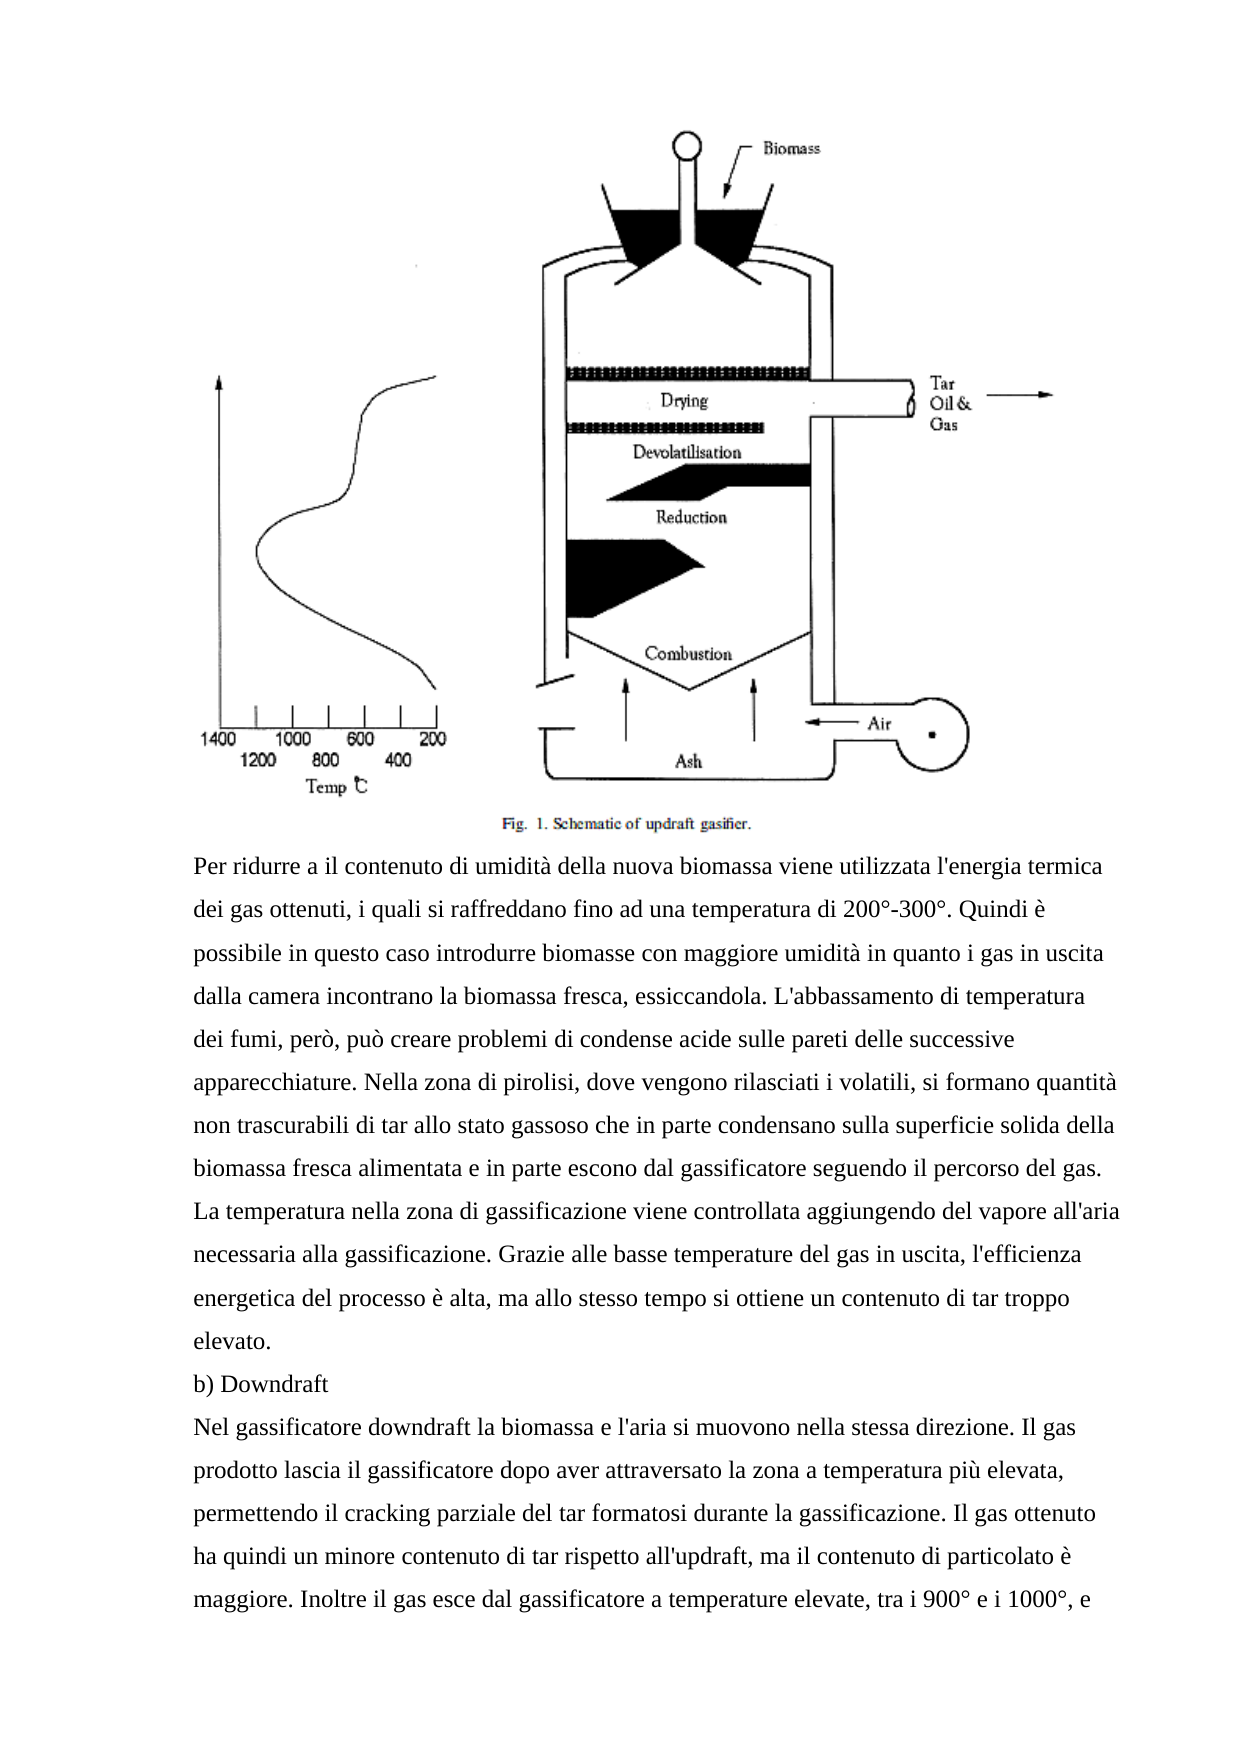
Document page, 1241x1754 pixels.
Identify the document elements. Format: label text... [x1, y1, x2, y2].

list Nel gassificatore downdraft la biomassa e l'aria si muovono nella stessa direzione. Il gas prodotto lascia il gassificatore dopo aver attraversato la zona a temperatura più elevata, permettendo il cracking parziale del tar formatosi durante la gassificazione. Il gas ottenuto ha quindi un minore contenuto di tar rispetto all'updraft, ma il contenuto di particolato è maggiore. Inoltre il gas esce dal gassificatore a temperature elevate, tra i 900° e i 1000°, e [156, 1412, 1122, 1613]
list La temperatura nella zona di gassificazione viene controllata aggiungendo del vapore all'aria necessaria alla gassificazione. Grazie alle basse temperature del gas in uscita, l'efficienza energetica del processo è alta, ma allo stesso tempo si ottiene un contenuto di tar troppo elevato. [156, 1196, 1122, 1354]
picture [181, 118, 1059, 837]
list Per ridurre a il contenuto di umidità della nuova biomassa viene utilizzata l'energia termica dei gas ottenuti, i quali si raffreddano fino ad una temperatura di 200°-300°. Quindi è possibile in questo caso introdurre biomasse con maggiore umidità in quanto i gas in uscita dalla camera incontrano la biomassa fresca, essiccandola. L'abbassamento di temperatura dei fumi, però, può creare problemi di condense acide sulle pareti delle successive apparecchiature. Nella zona di pirolisi, dove vengono rilasciati i volatili, si formano quantità non trascurabili di tar allo stato gassoso che in parte condensano sulla superficie solida della biomassa fresca alimentata e in parte escono dal gassificatore seguendo il percorso del gas. [156, 161, 1122, 1182]
list b) Downdraft [156, 1369, 1122, 1398]
